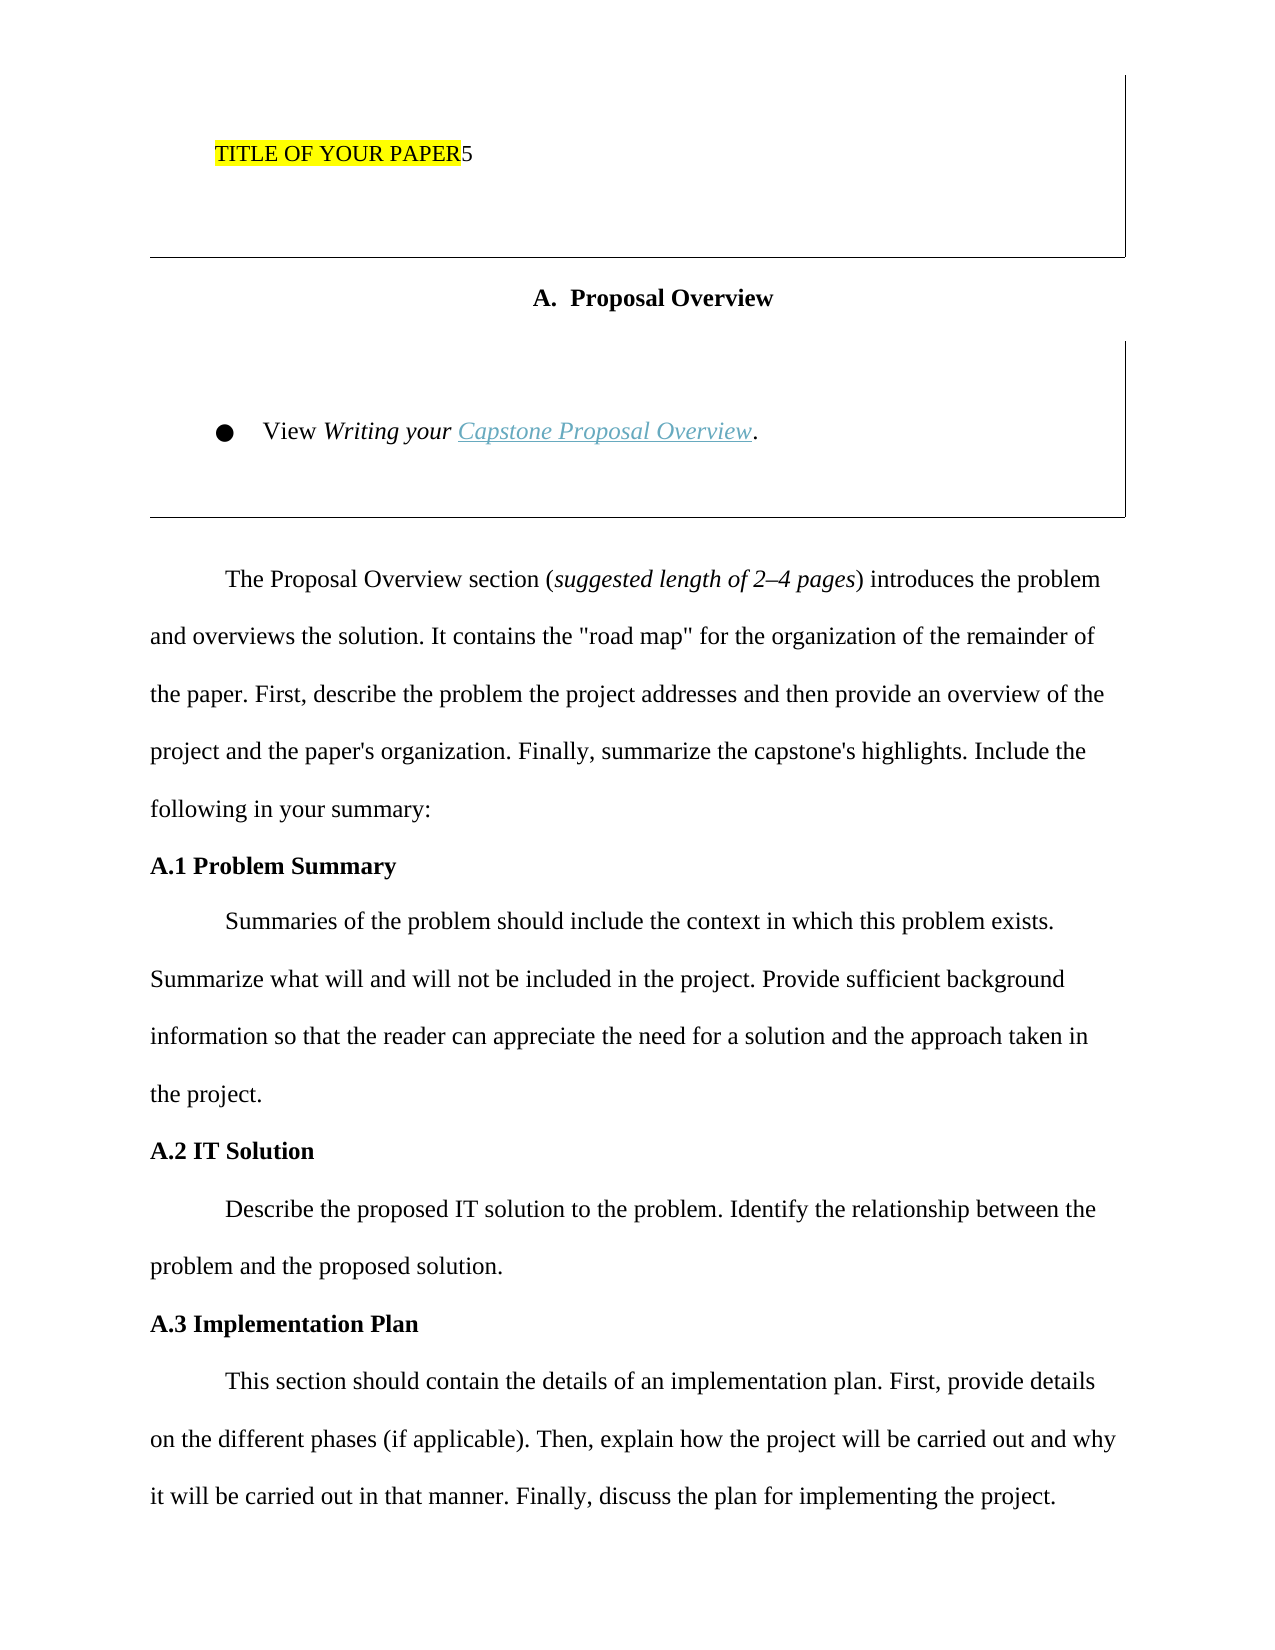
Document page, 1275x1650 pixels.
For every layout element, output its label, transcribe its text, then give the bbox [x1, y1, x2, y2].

text Describe the proposed IT solution to the problem. Identify the relationship between the problem and the proposed solution. [150, 1194, 1125, 1280]
text This section should contain the details of an implementation plan. First, provide details on the different phases (if applicable). Then, explain how the project will be carried out and why it will be carried out in that manner. Finally, discuss the plan for implementing the project. [150, 1366, 1125, 1510]
subtitle A.2 IT Solution [150, 1136, 1125, 1165]
text Summaries of the problem should include the context in which this problem exists. Summarize what will and will not be included in the project. Provide sufficient background information so that the reader can appreciate the need for a solution and the approach taken in the project. [150, 906, 1125, 1108]
text The Proposal Overview section (suggested length of 2–4 pages) introduces the problem and overviews the solution. It contains the "road map" for the organization of the remainder of the paper. First, describe the problem the project addresses and then provide an overview of the project and the paper's organization. Finally, summarize the capstone's highlights. Include the following in your summary: [150, 564, 1125, 823]
subtitle A.1 Problem Summary [150, 851, 1125, 880]
subtitle A.3 Implementation Plan [150, 1309, 1125, 1338]
list View Writing your Capstone Proposal Overview. [150, 341, 1125, 517]
subtitle Proposal Overview [187, 283, 1125, 312]
